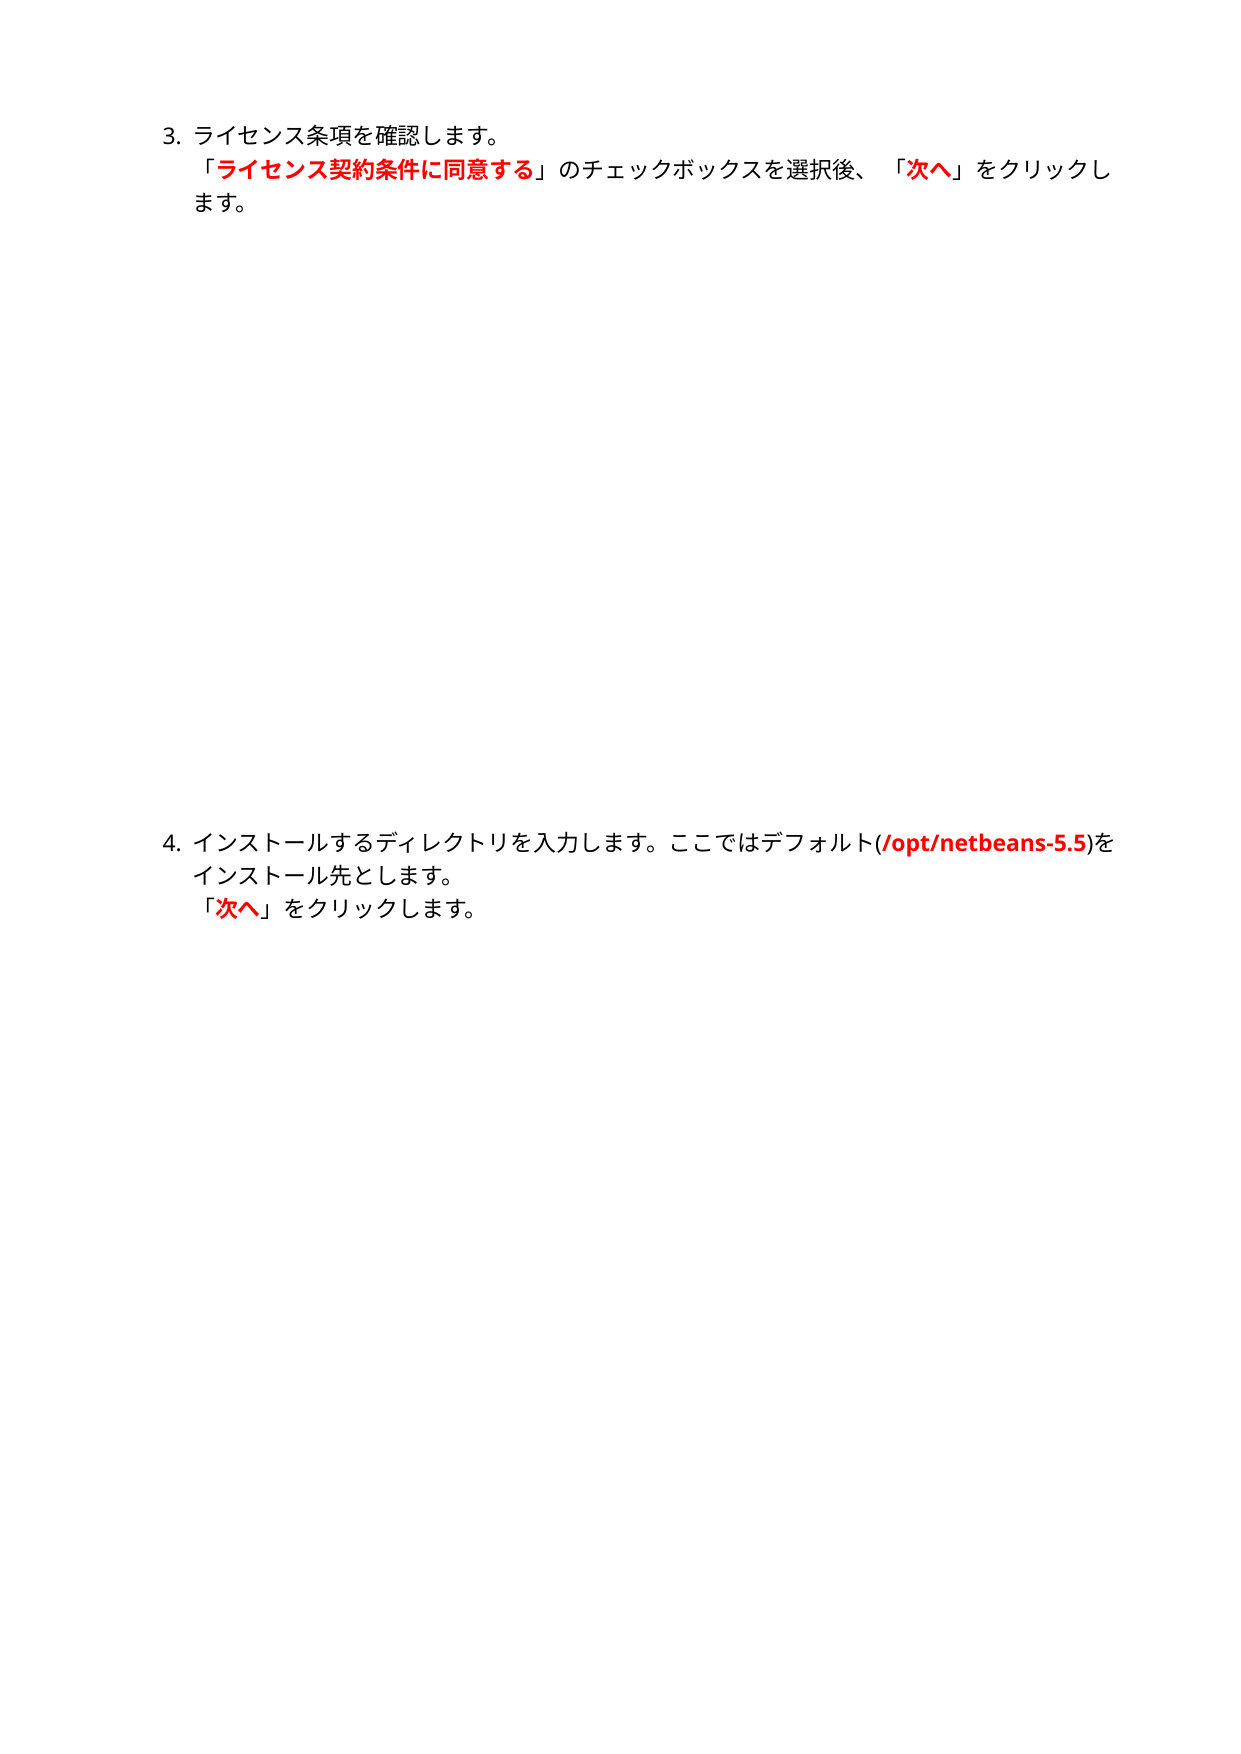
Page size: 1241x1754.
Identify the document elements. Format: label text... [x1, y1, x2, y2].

list インストールするディレクトリを入力します。ここではデフォルト(/opt/netbeans-5.5)をインストール先とします。 「次へ」をクリックします。 [162, 825, 1122, 1519]
list ライセンス条項を確認します。 「ライセンス契約条件に同意する」のチェックボックスを選択後、 「次へ」をクリックします。 [162, 118, 1122, 812]
